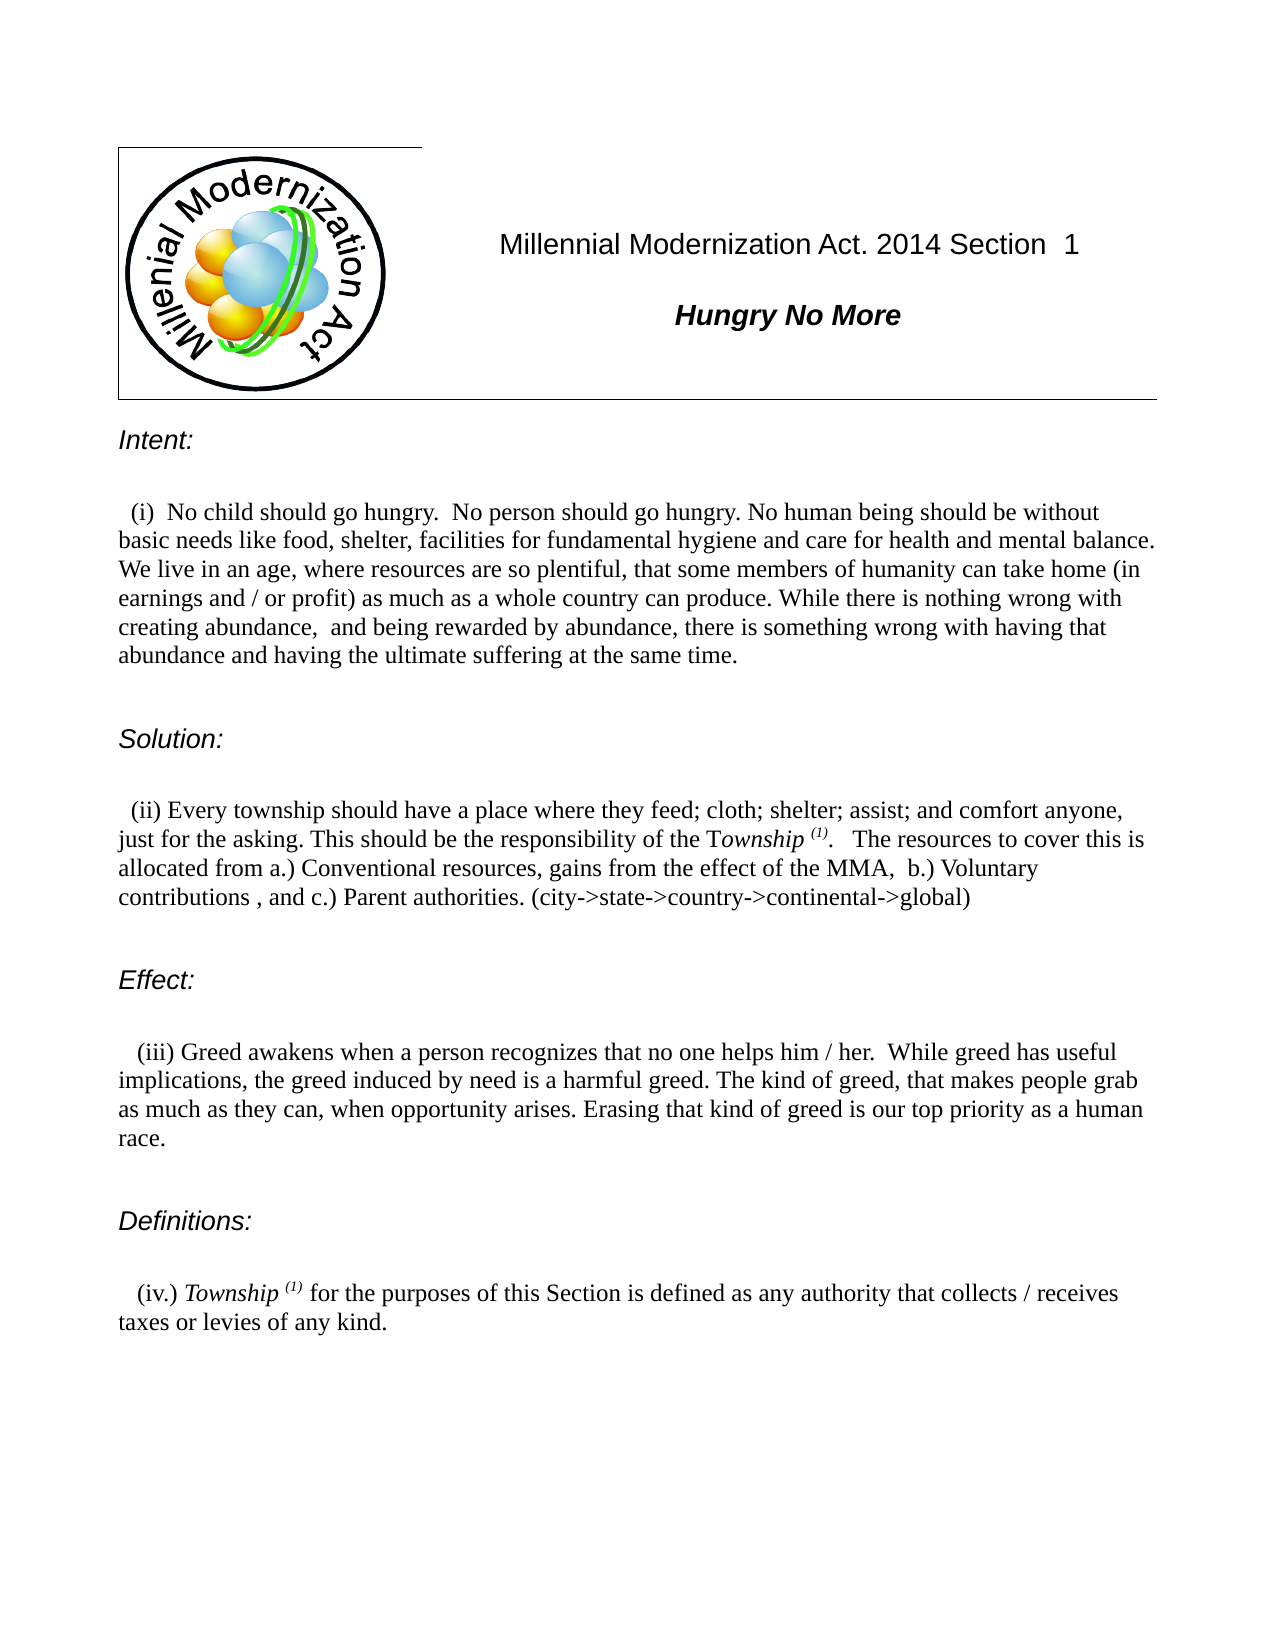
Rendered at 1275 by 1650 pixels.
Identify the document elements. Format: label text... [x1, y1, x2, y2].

text (iii) Greed awakens when a person recognizes that no one helps him / her. While greed has useful implications, the greed induced by need is a harmful greed. The kind of greed, that makes people grab as much as they can, when opportunity arises. Erasing that kind of greed is our top priority as a human race. [118, 1037, 1157, 1152]
subtitle Definitions: [118, 1205, 1157, 1237]
subtitle Intent: [118, 424, 1157, 455]
table_header [119, 148, 422, 399]
table_header Millennial Modernization Act. 2014 Section 1 Hungry No More [422, 147, 1157, 399]
subtitle Effect: [118, 964, 1157, 995]
subtitle Solution: [118, 723, 1157, 754]
picture [123, 152, 387, 394]
text (ii) Every township should have a place where they feed; cloth; shelter; assist; and comfort anyone, just for the asking. This should be the responsibility of the Township (1). The resources to cover this is allocated from a.) Conventional resources, gains from the effect of the MMA, b.) Voluntary contributions , and c.) Parent authorities. (city->state->country->continental->global) [118, 795, 1157, 910]
text (i) No child should go hungry. No person should go hungry. No human being should be without basic needs like food, shelter, facilities for fundamental hygiene and care for health and mental balance. We live in an age, where resources are so plentiful, that some members of humanity can take home (in earnings and / or profit) as much as a whole country can produce. While there is nothing wrong with creating abundance, and being rewarded by abundance, there is something wrong with having that abundance and having the ultimate suffering at the same time. [118, 497, 1157, 669]
text (iv.) Township (1) for the purposes of this Section is defined as any authority that collects / receives taxes or levies of any kind. [118, 1278, 1157, 1335]
